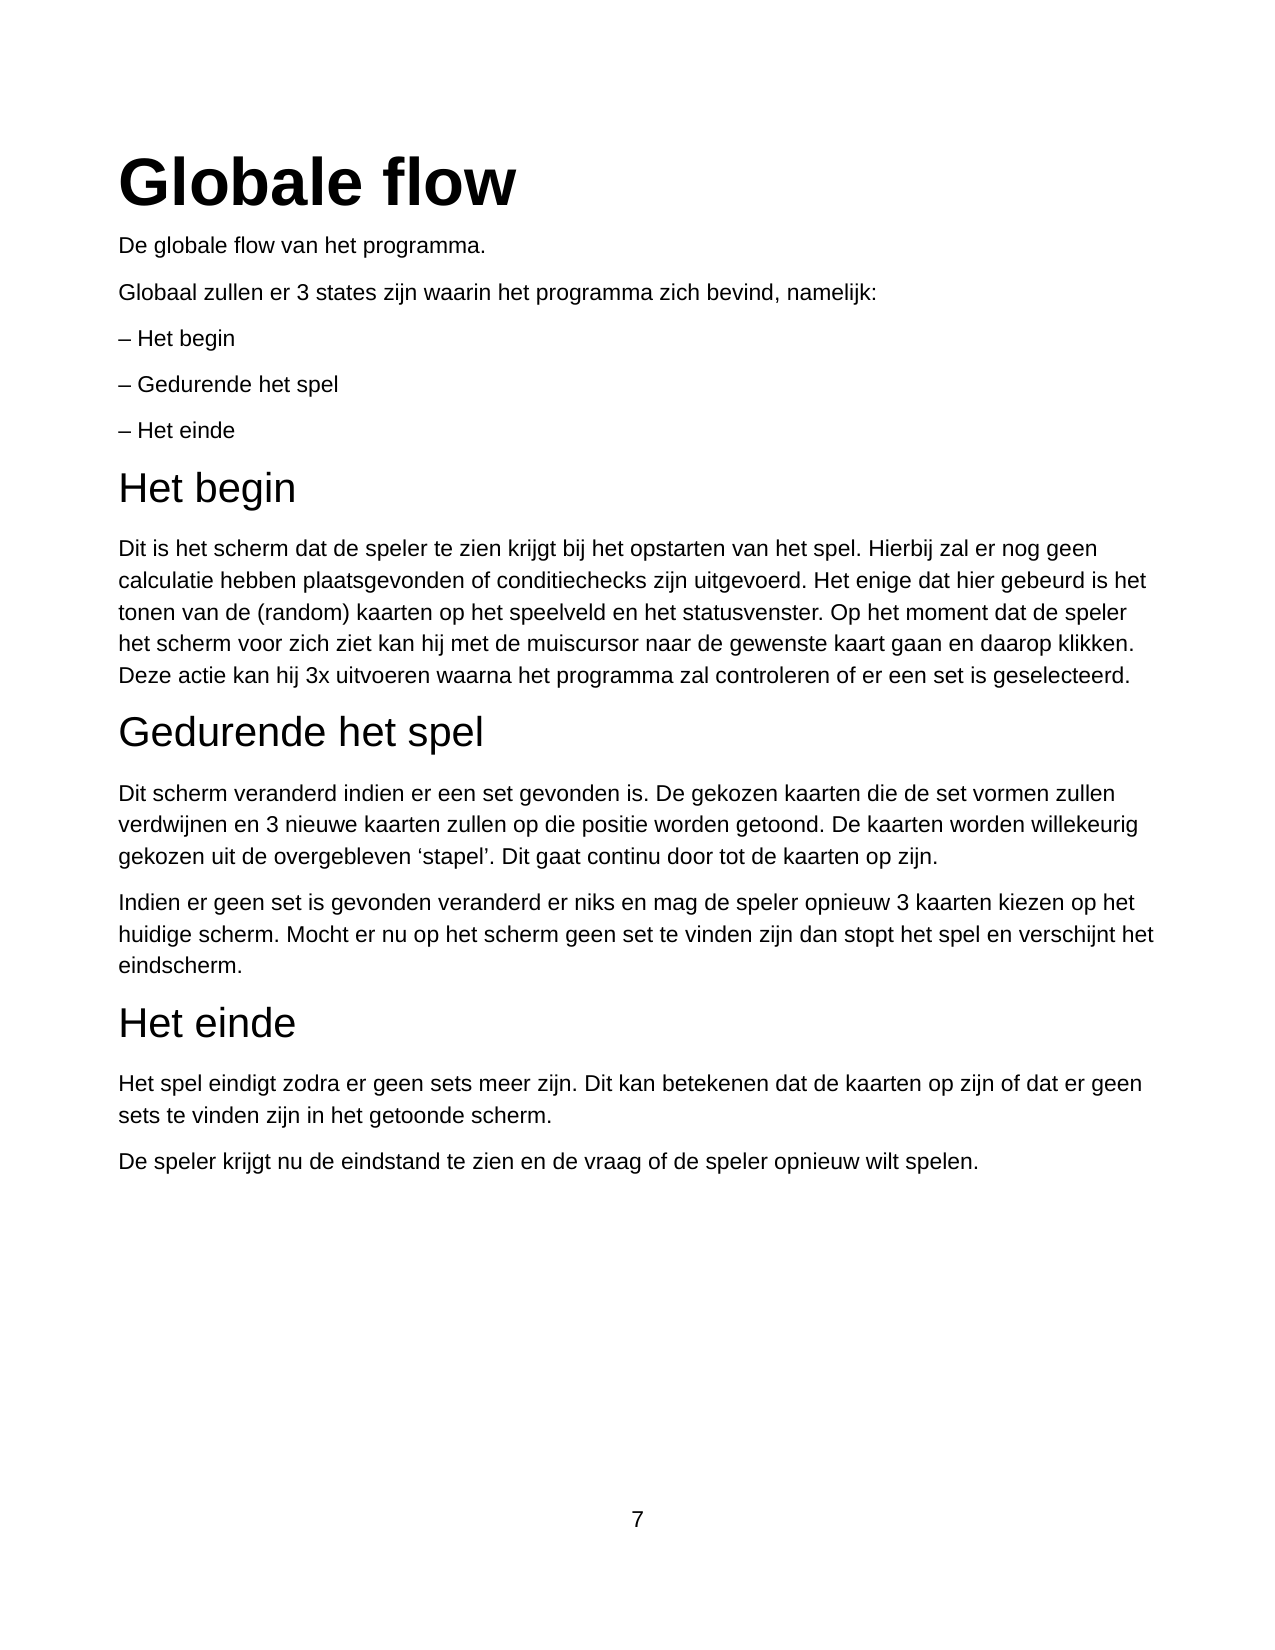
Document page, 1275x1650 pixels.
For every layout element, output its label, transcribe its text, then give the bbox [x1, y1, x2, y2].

text Het spel eindigt zodra er geen sets meer zijn. Dit kan betekenen dat de kaarten op zijn of dat er geen sets te vinden zijn in het getoonde scherm. [118, 1070, 1157, 1128]
text Dit scherm veranderd indien er een set gevonden is. De gekozen kaarten die de set vormen zullen verdwijnen en 3 nieuwe kaarten zullen op die positie worden getoond. De kaarten worden willekeurig gekozen uit de overgebleven ‘stapel’. Dit gaat continu door tot de kaarten op zijn. [118, 780, 1157, 869]
text – Het einde [118, 417, 1157, 443]
text Gedurende het spel [118, 708, 1157, 756]
text Globaal zullen er 3 states zijn waarin het programma zich bevind, namelijk: [118, 279, 1157, 305]
text – Gedurende het spel [118, 371, 1157, 397]
text Het einde [118, 998, 1157, 1046]
text Het begin [118, 463, 1157, 511]
text De globale flow van het programma. [118, 232, 1157, 259]
subtitle Globale flow [118, 143, 1157, 220]
text Dit is het scherm dat de speler te zien krijgt bij het opstarten van het spel. Hierbij zal er nog geen calculatie hebben plaatsgevonden of conditiechecks zijn uitgevoerd. Het enige dat hier gebeurd is het tonen van de (random) kaarten op het speelveld en het statusvenster. Op het moment dat de speler het scherm voor zich ziet kan hij met de muiscursor naar de gewenste kaart gaan en daarop klikken. Deze actie kan hij 3x uitvoeren waarna het programma zal controleren of er een set is geselecteerd. [118, 535, 1157, 688]
text – Het begin [118, 325, 1157, 351]
text Indien er geen set is gevonden veranderd er niks en mag de speler opnieuw 3 kaarten kiezen op het huidige scherm. Mocht er nu op het scherm geen set te vinden zijn dan stopt het spel en verschijnt het eindscherm. [118, 889, 1157, 978]
text De speler krijgt nu de eindstand te zien en de vraag of de speler opnieuw wilt spelen. [118, 1148, 1157, 1174]
